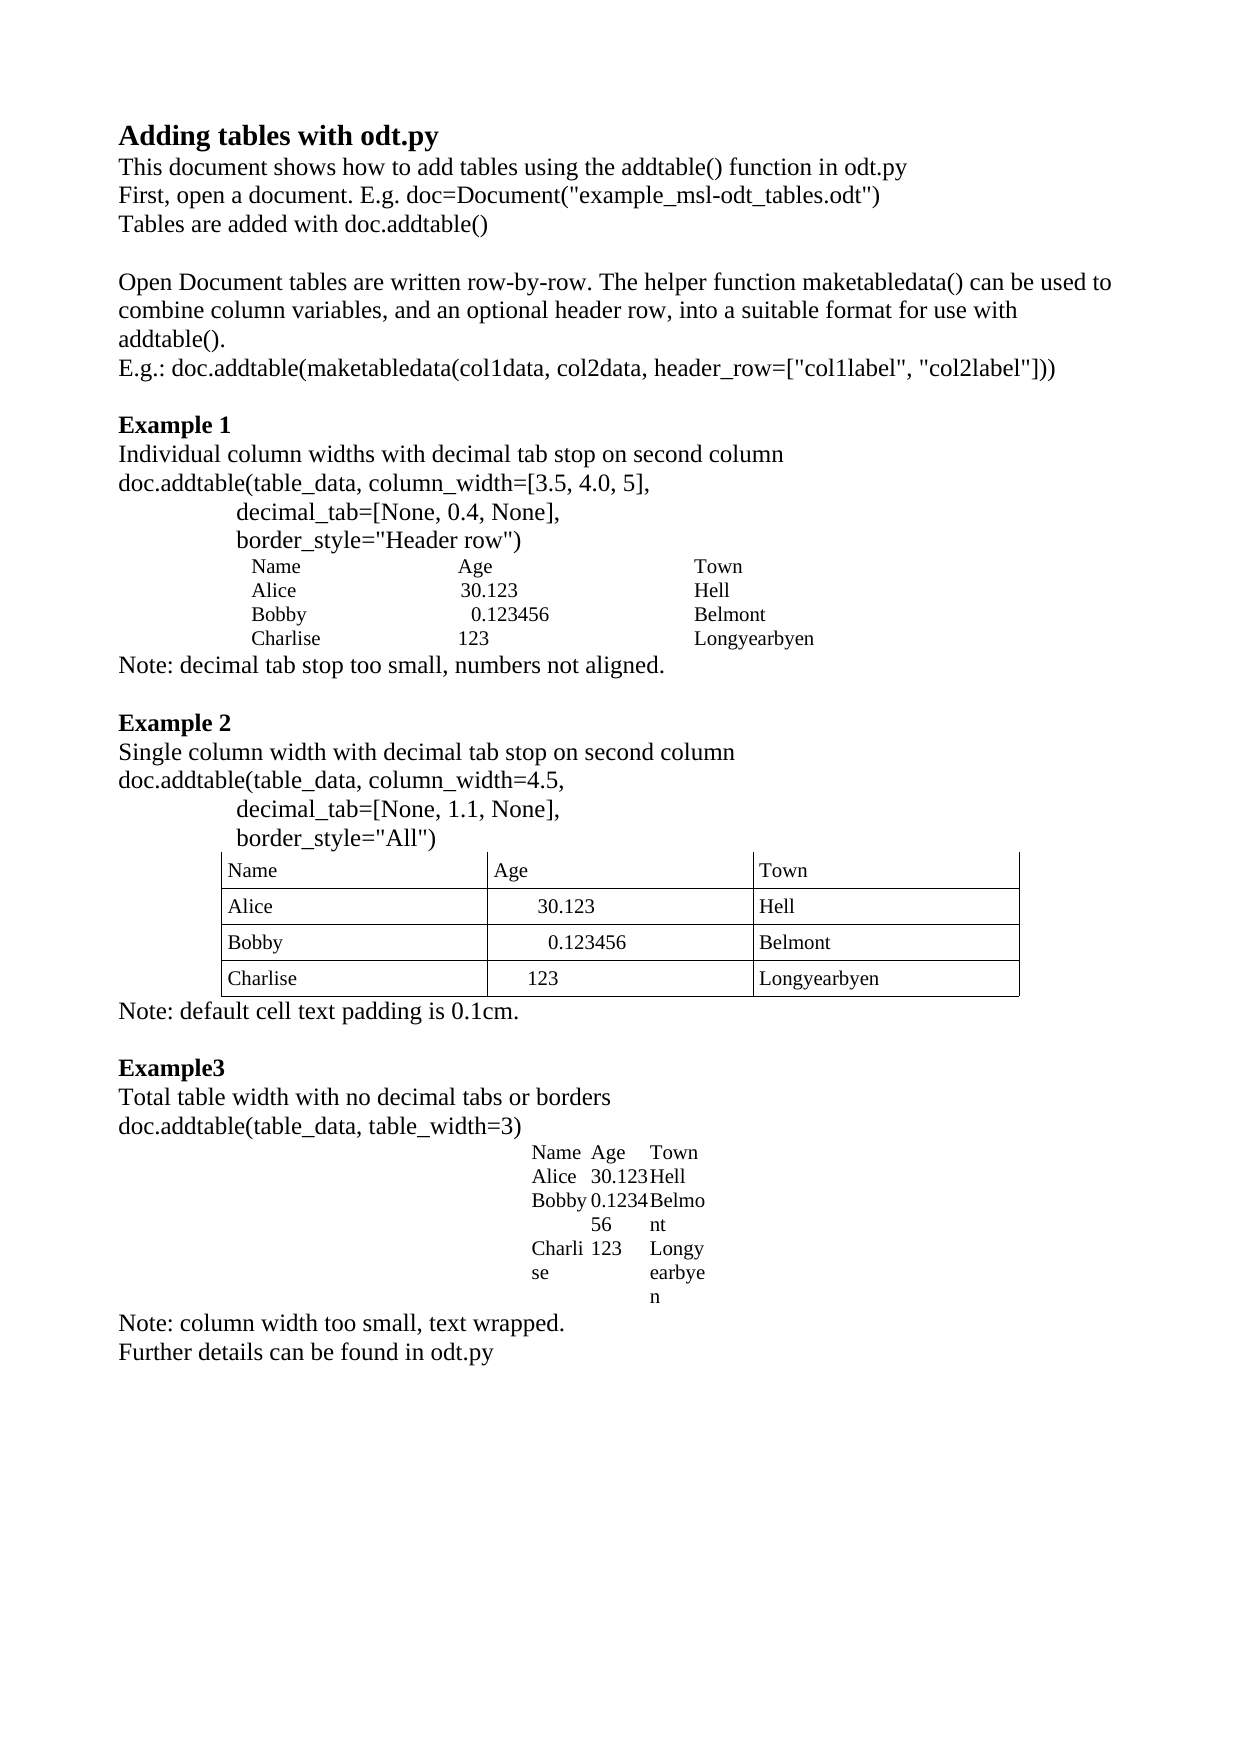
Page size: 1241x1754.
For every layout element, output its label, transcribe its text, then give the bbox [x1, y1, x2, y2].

text doc.addtable(table_data, column_width=[3.5, 4.0, 5], decimal_tab=[None, 0.4, None], border_style="Header row") [118, 468, 1122, 554]
table_cell Longyearbyen [754, 961, 1019, 996]
table_cell 30.123 [458, 578, 694, 602]
table_cell Charlise [531, 1236, 591, 1308]
table_cell 123 [488, 961, 753, 996]
text doc.addtable(table_data, column_width=4.5, decimal_tab=[None, 1.1, None], border_style="All") [118, 765, 1122, 852]
subtitle Example3 [118, 1053, 1122, 1082]
text doc.addtable(table_data, table_width=3) [118, 1111, 1122, 1139]
table_header Town [694, 554, 989, 578]
table_cell Alice [531, 1164, 591, 1188]
table_cell Hell [694, 578, 989, 602]
subtitle Example 1 [118, 410, 1122, 439]
table_cell Bobby [251, 602, 458, 626]
table_cell 0.123456 [591, 1188, 649, 1236]
table_cell Belmont [754, 925, 1019, 960]
table_cell Hell [650, 1164, 709, 1188]
table_cell Alice [222, 889, 487, 924]
table_cell Belmont [694, 602, 989, 626]
table_cell Bobby [531, 1188, 591, 1236]
table_cell Charlise [251, 626, 458, 650]
table_cell Longyearbyen [694, 626, 989, 650]
text Total table width with no decimal tabs or borders [118, 1082, 1122, 1111]
text Single column width with decimal tab stop on second column [118, 737, 1122, 765]
table_header Name [251, 554, 458, 578]
subtitle Example 2 [118, 708, 1122, 737]
text Individual column widths with decimal tab stop on second column [118, 439, 1122, 468]
table_header Town [754, 852, 1019, 888]
table_cell 123 [458, 626, 694, 650]
table_cell Longyearbyen [650, 1236, 709, 1308]
table_cell 0.123456 [488, 925, 753, 960]
table_header Age [458, 554, 694, 578]
text Note: default cell text padding is 0.1cm. [118, 996, 1122, 1053]
table_header Age [591, 1140, 649, 1164]
text This document shows how to add tables using the addtable() function in odt.py First, open a document. E.g. doc=Document("example_msl-odt_tables.odt") Tables are added with doc.addtable() Open Document tables are written row-by-row. The helper function maketabledata() can be used to combine column variables, and an optional header row, into a suitable format for use with addtable(). E.g.: doc.addtable(maketabledata(col1data, col2data, header_row=["col1label", "col2label"])) [118, 152, 1122, 410]
table_cell Charlise [222, 961, 487, 996]
table_cell Belmont [650, 1188, 709, 1236]
subtitle Adding tables with odt.py [118, 118, 1122, 152]
table_cell 30.123 [591, 1164, 649, 1188]
table_cell Bobby [222, 925, 487, 960]
table_cell 30.123 [488, 889, 753, 924]
text Note: column width too small, text wrapped. Further details can be found in odt.py [118, 1308, 1122, 1366]
text Note: decimal tab stop too small, numbers not aligned. [118, 650, 1122, 708]
table_cell Alice [251, 578, 458, 602]
table_header Age [488, 852, 753, 888]
table_header Town [650, 1140, 709, 1164]
table_cell Hell [754, 889, 1019, 924]
table_cell 0.123456 [458, 602, 694, 626]
table_header Name [531, 1140, 591, 1164]
table_cell 123 [591, 1236, 649, 1308]
table_header Name [222, 852, 487, 888]
